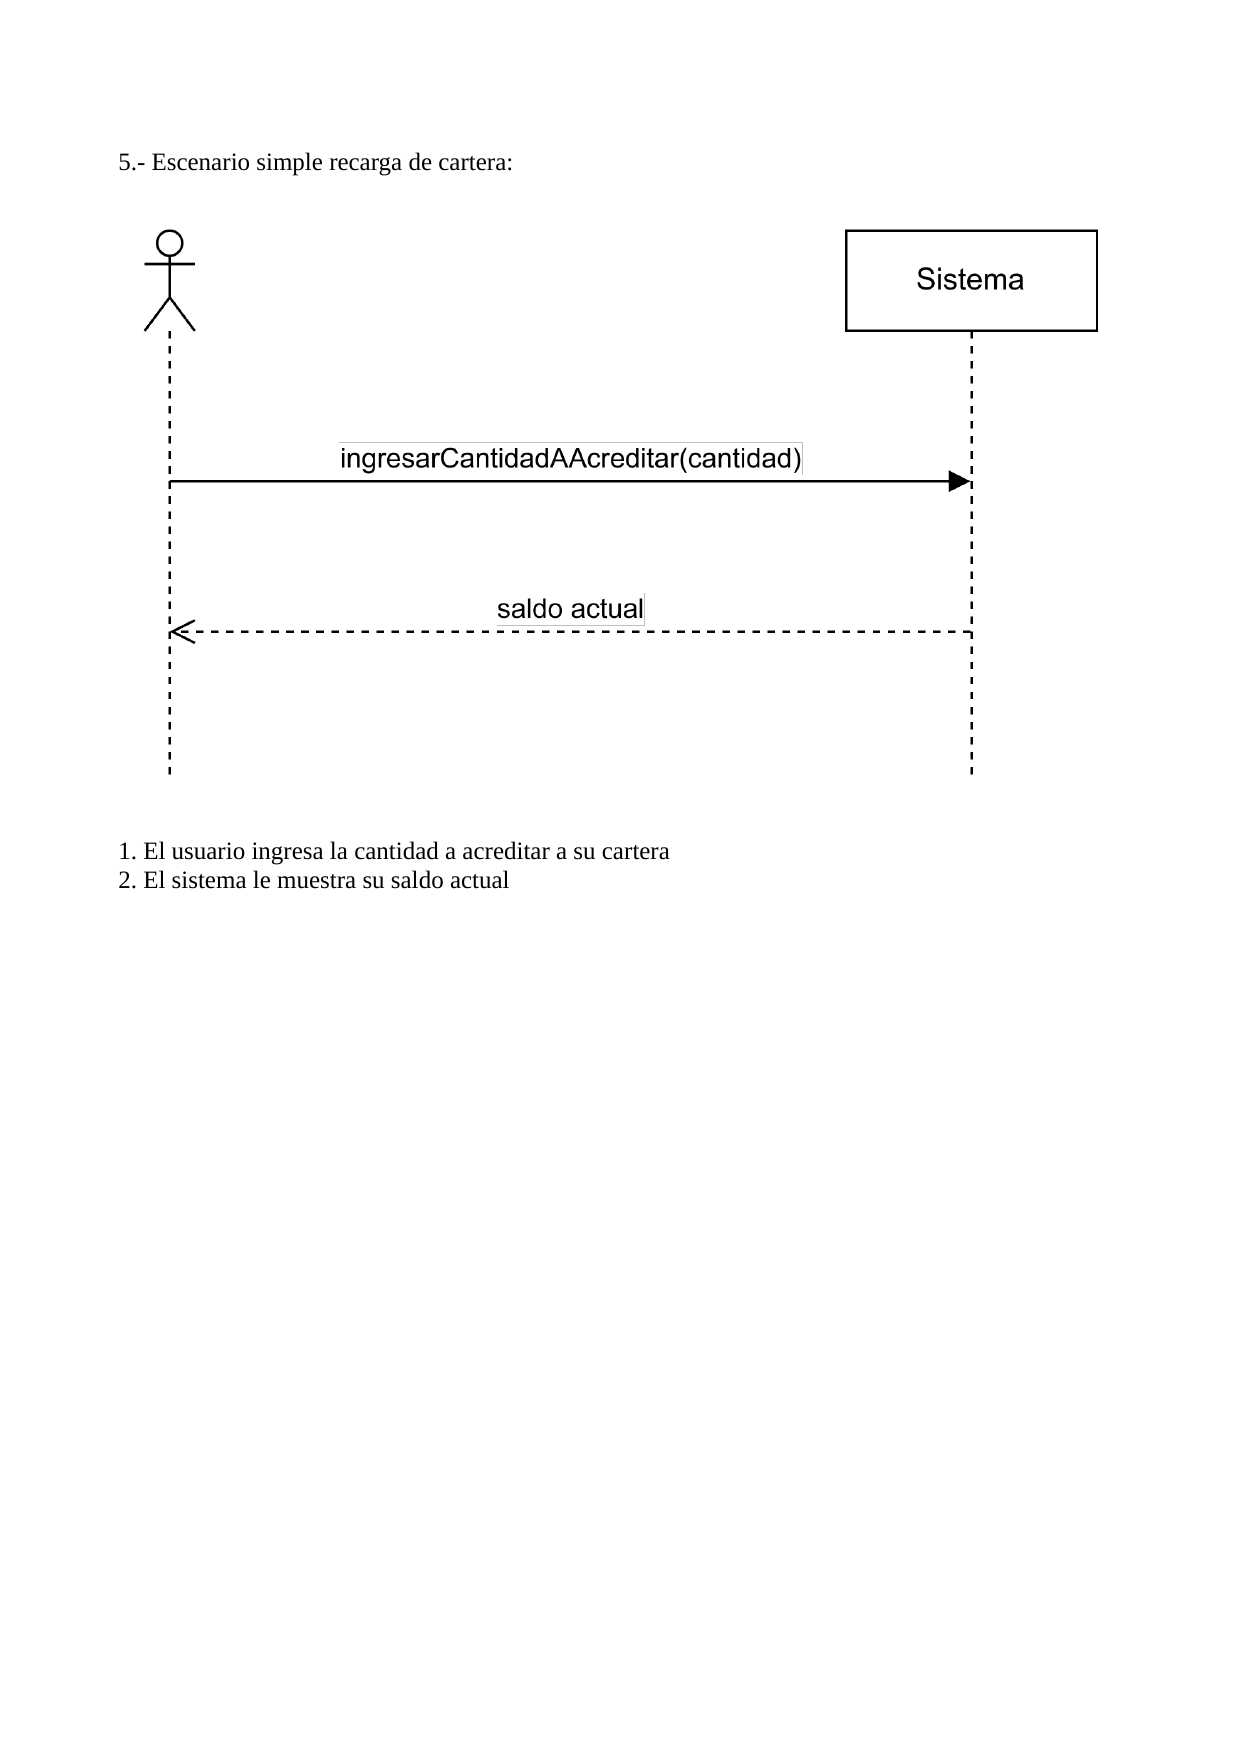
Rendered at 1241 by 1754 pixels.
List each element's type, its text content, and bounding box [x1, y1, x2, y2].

text 1. El usuario ingresa la cantidad a acreditar a su cartera [118, 836, 1122, 865]
picture [118, 204, 1123, 808]
text 2. El sistema le muestra su saldo actual [118, 865, 1122, 894]
text 5.- Escenario simple recarga de cartera: [118, 147, 1122, 176]
